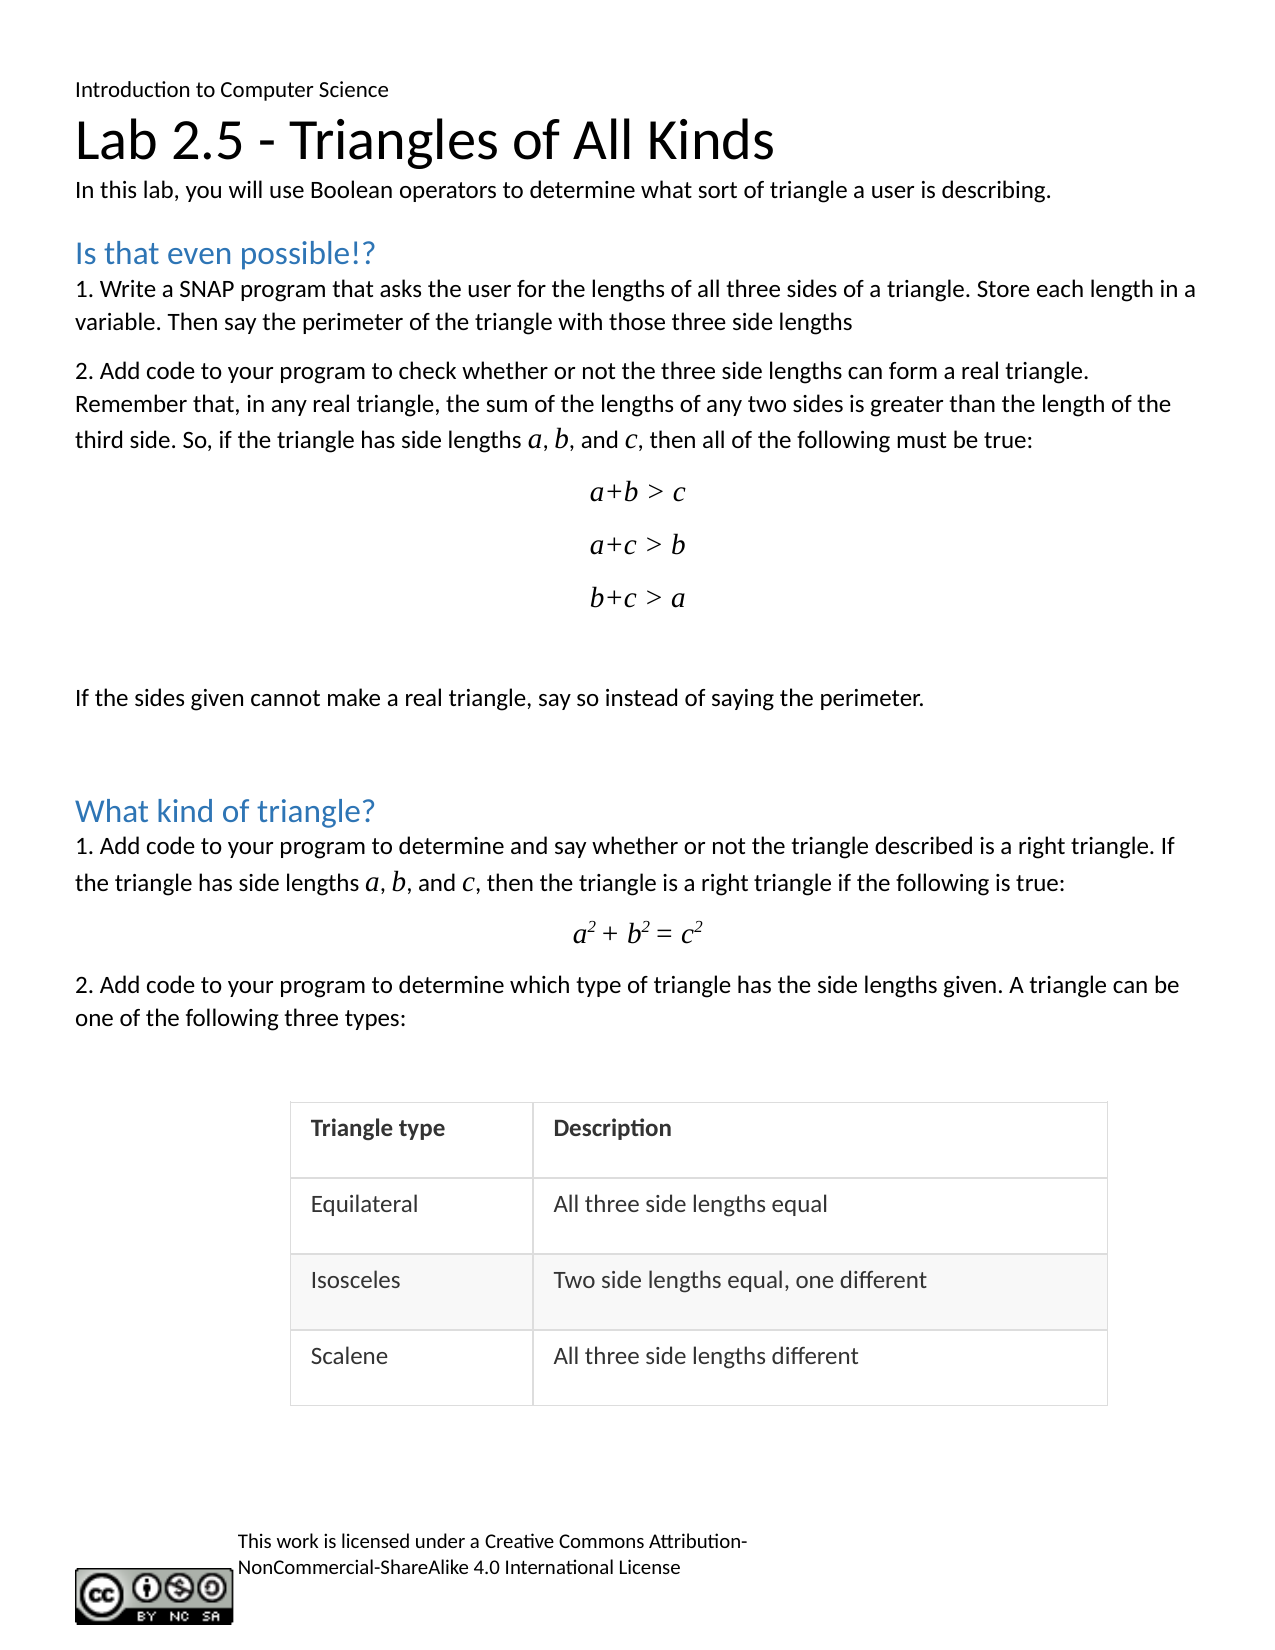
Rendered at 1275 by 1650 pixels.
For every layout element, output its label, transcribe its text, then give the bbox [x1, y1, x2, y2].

subtitle What kind of triangle? [75, 790, 1200, 831]
text If the sides given cannot make a real triangle, say so instead of saying the perimeter. [75, 682, 1200, 713]
text 1. Write a SNAP program that asks the user for the lengths of all three sides of a triangle. Store each length in a variable. Then say the perimeter of the triangle with those three side lengths [75, 273, 1200, 336]
table_cell Scalene [291, 1331, 532, 1405]
text In this lab, you will use Boolean operators to determine what sort of triangle a user is describing. [75, 174, 1200, 205]
picture [75, 1568, 234, 1625]
text 1. Add code to your program to determine and say whether or not the triangle described is a right triangle. If the triangle has side lengths a, b, and c, then the triangle is a right triangle if the following is true: [75, 831, 1200, 897]
subtitle Is that even possible!? [75, 232, 1200, 273]
table_cell Isosceles [291, 1255, 532, 1329]
table_cell Equilateral [291, 1179, 532, 1253]
title Lab 2.5 - Triangles of All Kinds [75, 103, 1200, 174]
table_cell Two side lengths equal, one different [534, 1255, 1107, 1329]
table_header Description [534, 1103, 1107, 1177]
table_header Triangle type [291, 1103, 532, 1177]
text b+c > a [75, 580, 1200, 613]
text a2 + b2 = c2 [75, 916, 1200, 950]
table_cell All three side lengths equal [534, 1179, 1107, 1253]
table_cell All three side lengths different [534, 1331, 1107, 1405]
text a+b > c [75, 474, 1200, 508]
text 2. Add code to your program to determine which type of triangle has the side lengths given. A triangle can be one of the following three types: [75, 969, 1200, 1033]
text 2. Add code to your program to check whether or not the three side lengths can form a real triangle. Remember that, in any real triangle, the sum of the lengths of any two sides is greater than the length of the third side. So, if the triangle has side lengths a, b, and c, then all of the following must be true: [75, 355, 1200, 455]
text a+c > b [75, 527, 1200, 561]
